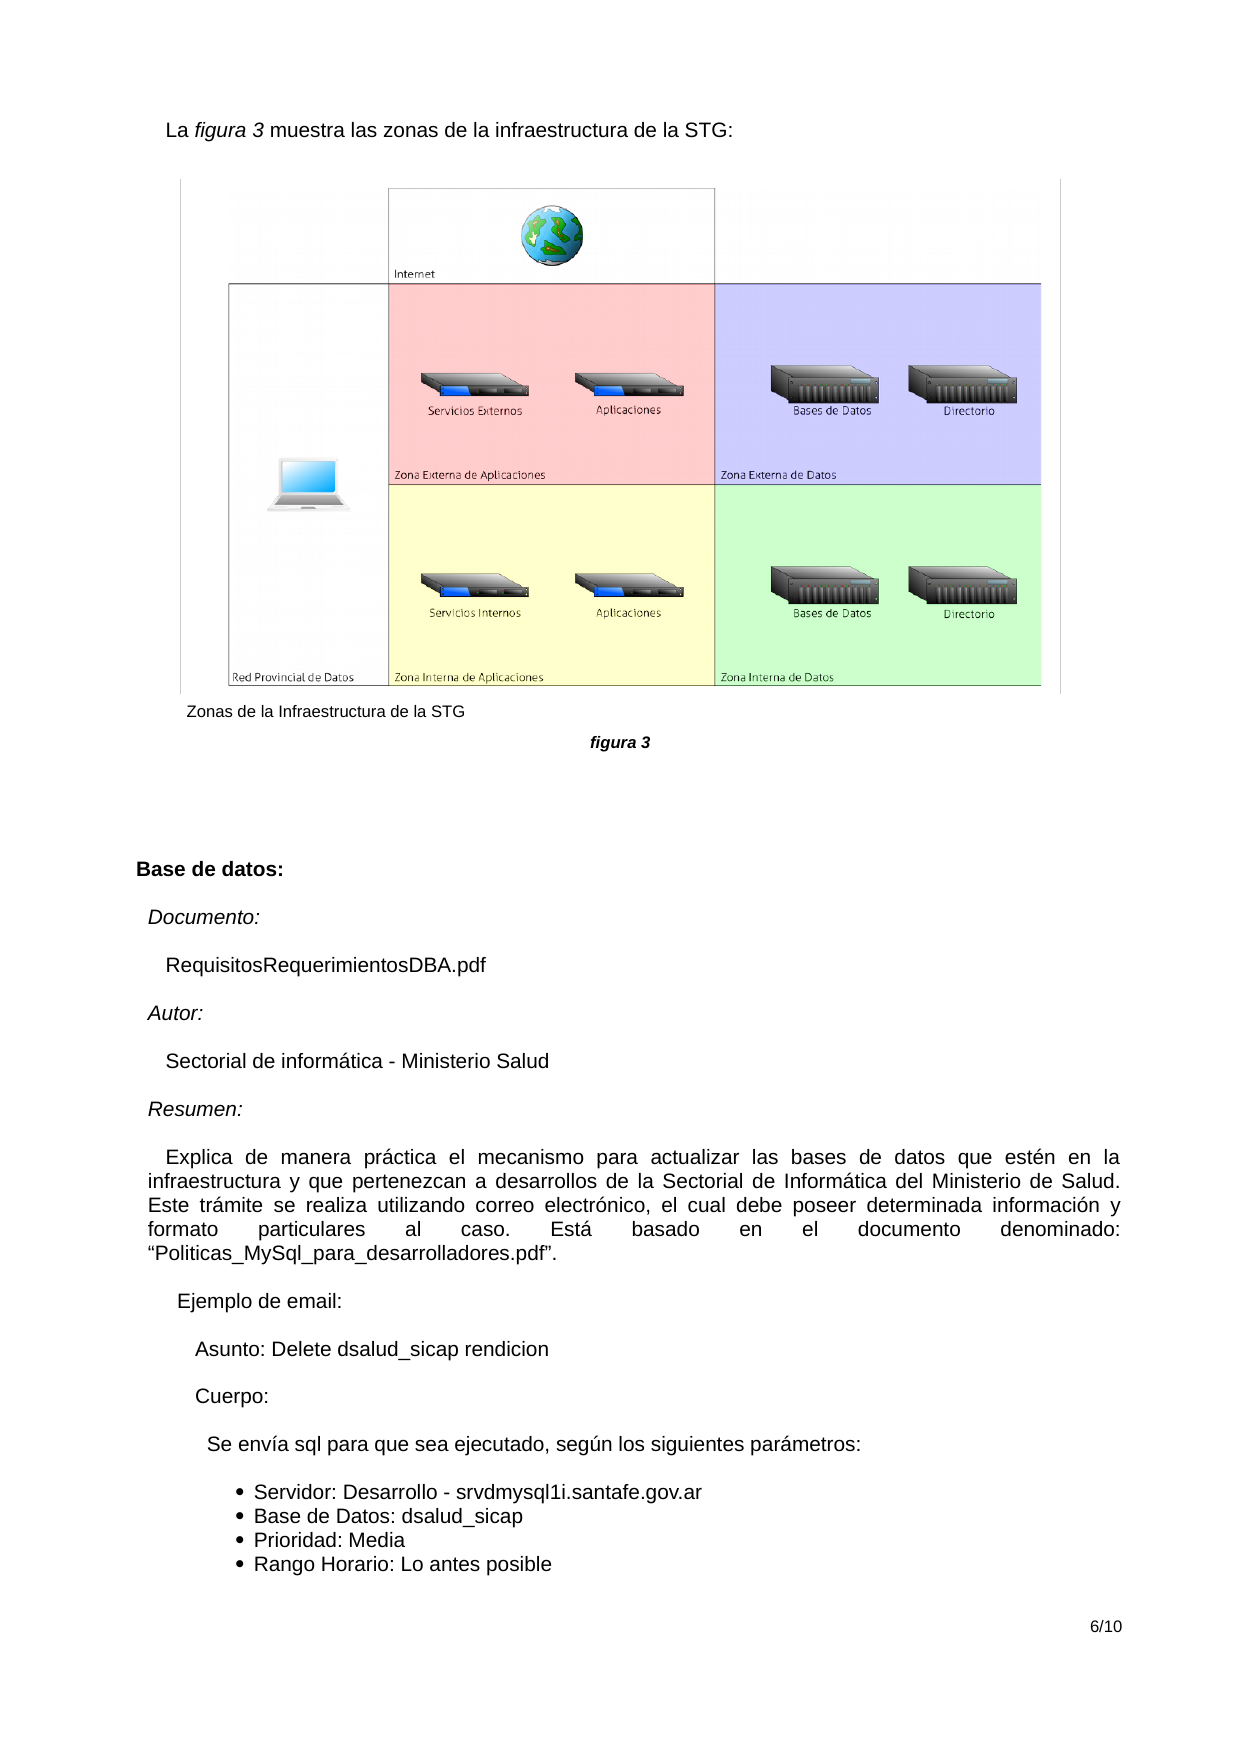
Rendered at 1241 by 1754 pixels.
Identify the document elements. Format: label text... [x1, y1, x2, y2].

text Documento: [148, 905, 1122, 929]
list Prioridad: Media [236, 1528, 1122, 1552]
text figura 3 [118, 166, 1122, 752]
text Explica de manera práctica el mecanismo para actualizar las bases de datos que estén en la infraestructura y que pertenezcan a desarrollos de la Sectorial de Informática del Ministerio de Salud. Este trámite se realiza utilizando correo electrónico, el cual debe poseer determinada información y formato particulares al caso. Está basado en el documento denominado: “Politicas_MySql_para_desarrolladores.pdf”. [148, 1145, 1122, 1264]
text La figura 3 muestra las zonas de la infraestructura de la STG: [148, 118, 1122, 142]
picture [180, 178, 1060, 695]
text Base de datos: [136, 857, 1122, 881]
text Resumen: [148, 1097, 1122, 1121]
text Cuerpo: [177, 1384, 1122, 1408]
list Rango Horario: Lo antes posible [236, 1552, 1122, 1576]
list Base de Datos: dsalud_sicap [236, 1504, 1122, 1528]
text Sectorial de informática - Ministerio Salud [148, 1049, 1122, 1073]
text Asunto: Delete dsalud_sicap rendicion [177, 1336, 1122, 1360]
text Se envía sql para que sea ejecutado, según los siguientes parámetros: [207, 1432, 1122, 1456]
text RequisitosRequerimientosDBA.pdf [148, 953, 1122, 977]
text Autor: [148, 1001, 1122, 1025]
text Ejemplo de email: [148, 1288, 1122, 1312]
text Zonas de la Infraestructura de la STG [180, 695, 1060, 723]
list Servidor: Desarrollo - srvdmysql1i.santafe.gov.ar [236, 1480, 1122, 1504]
